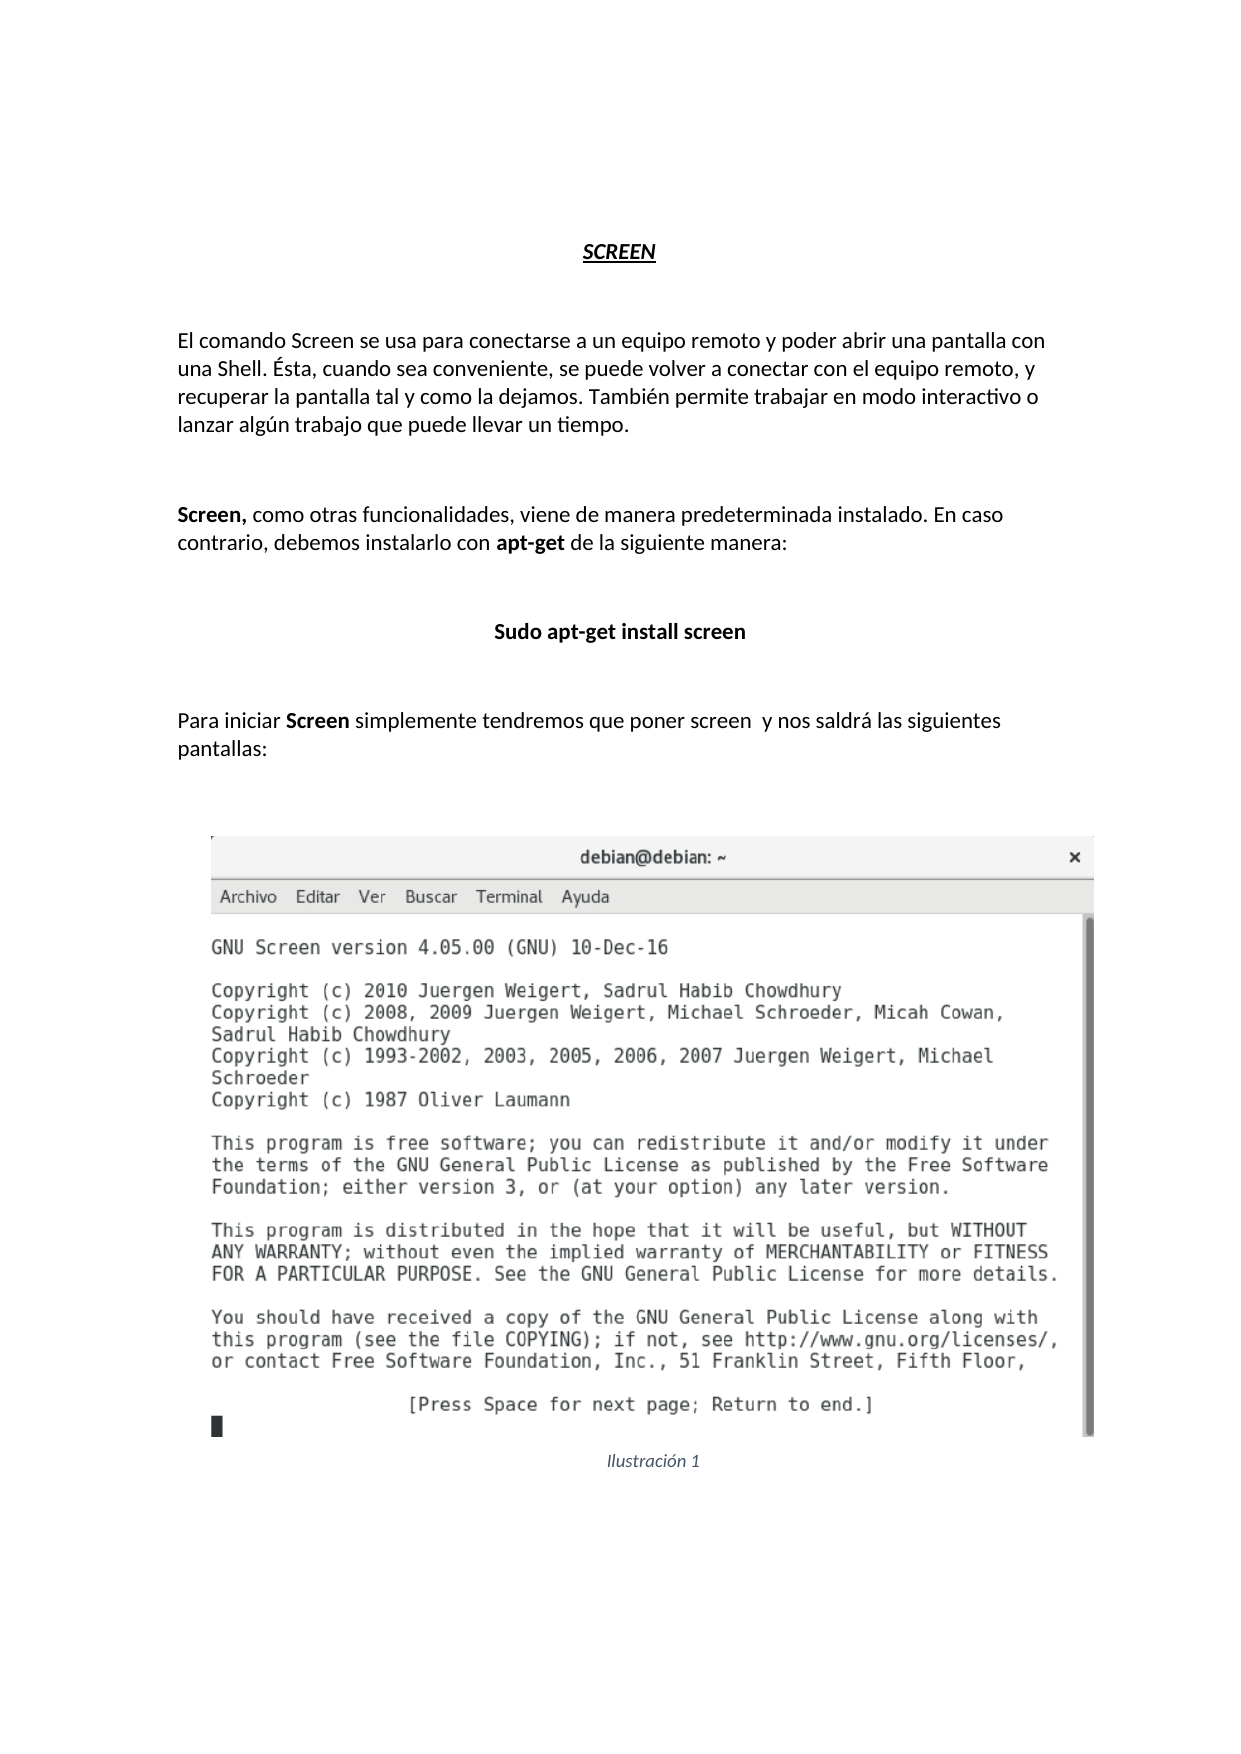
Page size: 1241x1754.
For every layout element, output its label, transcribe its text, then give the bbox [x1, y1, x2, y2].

text Sudo apt-get install screen [177, 617, 1063, 645]
text El comando Screen se usa para conectarse a un equipo remoto y poder abrir una pantalla con una Shell. Ésta, cuando sea conveniente, se puede volver a conectar con el equipo remoto, y recuperar la pantalla tal y como la dejamos. También permite trabajar en modo interactivo o lanzar algún trabajo que puede llevar un tiempo. [177, 326, 1063, 438]
text Para iniciar Screen simplemente tendremos que poner screen y nos saldrá las siguientes pantallas: [177, 707, 1063, 763]
text Screen, como otras funcionalidades, viene de manera predeterminada instalado. En caso contrario, debemos instalarlo con apt-get de la siguiente manera: [177, 500, 1063, 556]
text SCREEN [177, 237, 1063, 265]
text Ilustración 1 [211, 1449, 1097, 1472]
